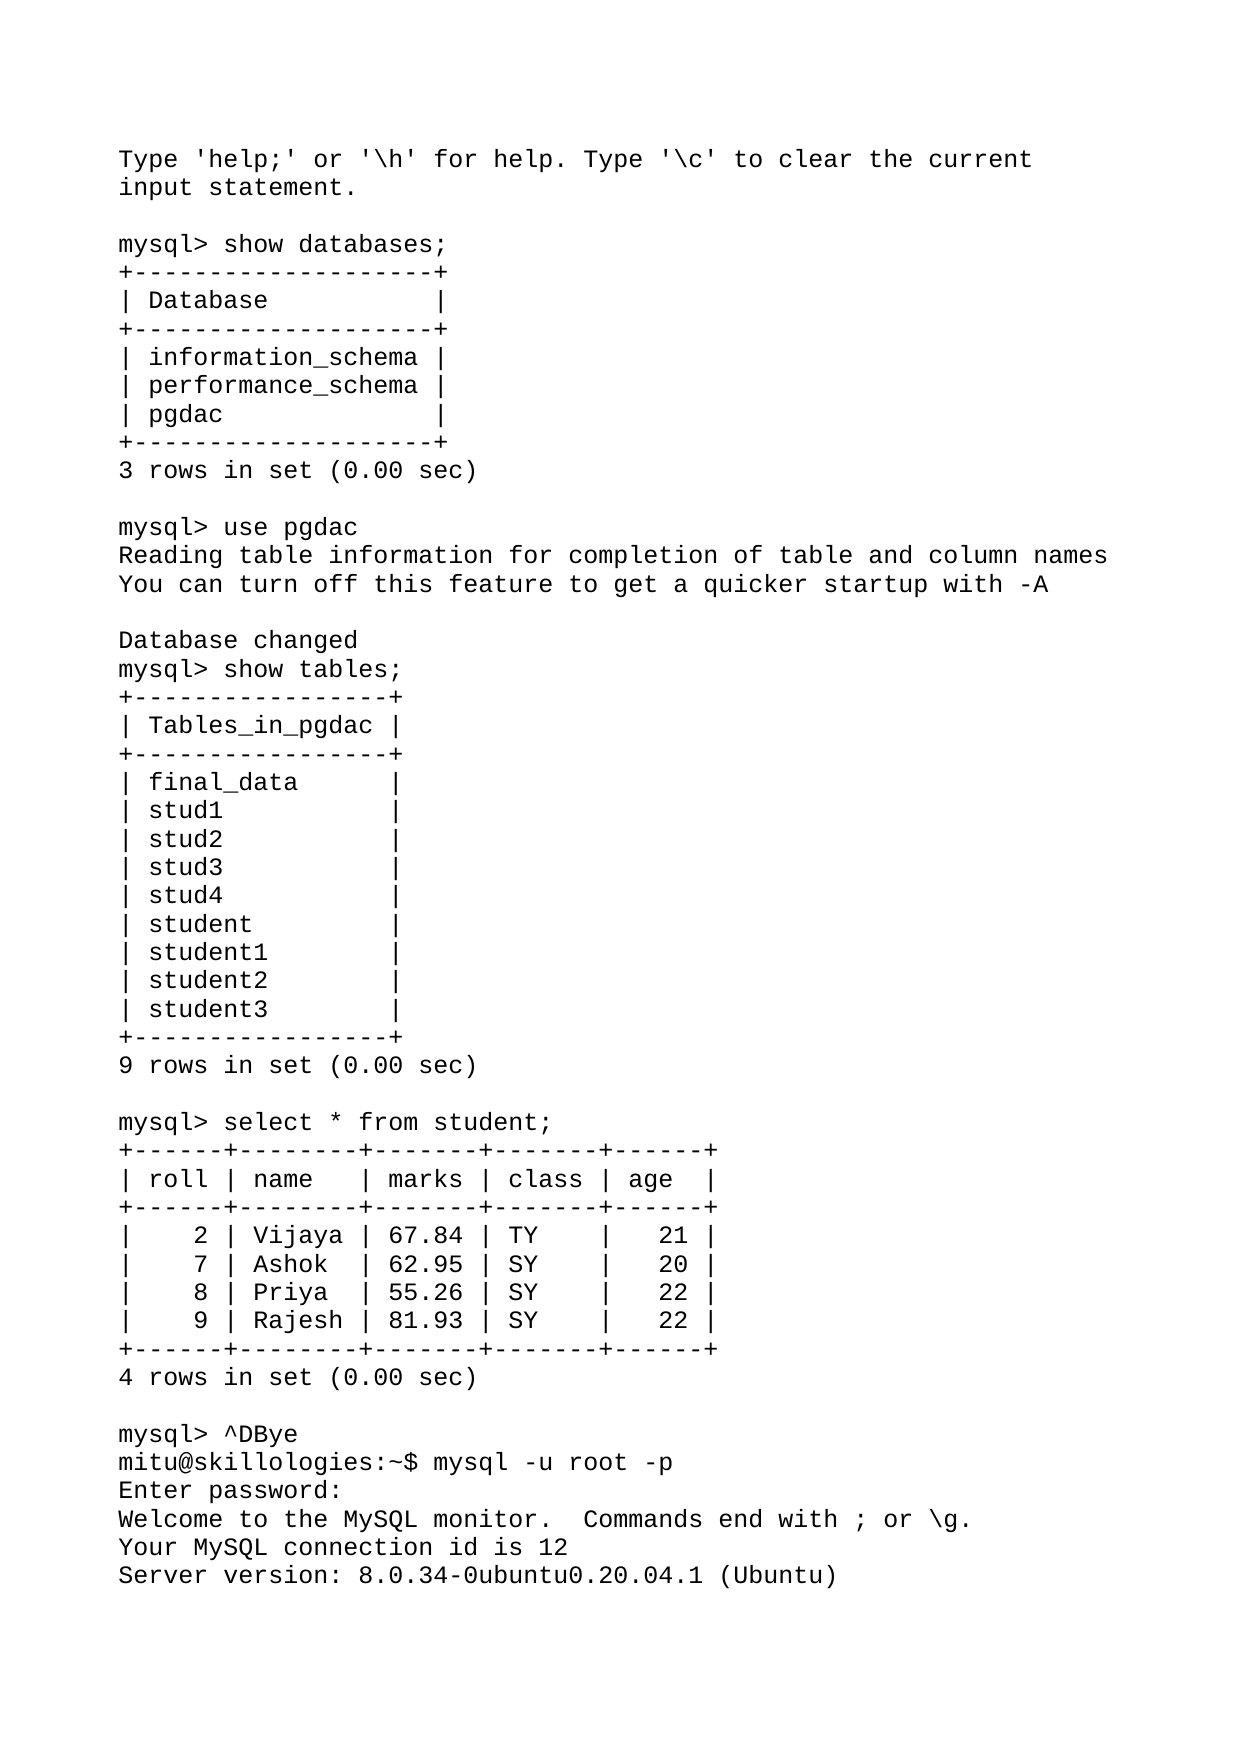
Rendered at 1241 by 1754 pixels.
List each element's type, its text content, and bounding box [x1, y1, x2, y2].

text | stud2 | [118, 826, 1122, 855]
text +------+--------+-------+-------+------+ [118, 1138, 1122, 1166]
text +--------------------+ [118, 260, 1122, 288]
text Type 'help;' or '\h' for help. Type '\c' to clear the current input statement. [118, 146, 1122, 203]
text +--------------------+ [118, 316, 1122, 345]
text Your MySQL connection id is 12 [118, 1535, 1122, 1563]
text 3 rows in set (0.00 sec) [118, 458, 1122, 486]
text Welcome to the MySQL monitor. Commands end with ; or \g. [118, 1506, 1122, 1535]
text +--------------------+ [118, 430, 1122, 458]
text mysql> show tables; [118, 656, 1122, 685]
text | pgdac | [118, 401, 1122, 430]
text | 2 | Vijaya | 67.84 | TY | 21 | [118, 1223, 1122, 1251]
text Server version: 8.0.34-0ubuntu0.20.04.1 (Ubuntu) [118, 1563, 1122, 1591]
text | roll | name | marks | class | age | [118, 1166, 1122, 1195]
text +------+--------+-------+-------+------+ [118, 1195, 1122, 1223]
text | student1 | [118, 940, 1122, 968]
text | 8 | Priya | 55.26 | SY | 22 | [118, 1280, 1122, 1308]
text | stud4 | [118, 883, 1122, 911]
text mysql> use pgdac [118, 515, 1122, 543]
text | information_schema | [118, 345, 1122, 373]
text +-----------------+ [118, 1025, 1122, 1053]
text mitu@skillologies:~$ mysql -u root -p [118, 1450, 1122, 1478]
text +-----------------+ [118, 741, 1122, 770]
text | stud1 | [118, 798, 1122, 826]
text | 7 | Ashok | 62.95 | SY | 20 | [118, 1251, 1122, 1280]
text +-----------------+ [118, 685, 1122, 713]
text 9 rows in set (0.00 sec) [118, 1053, 1122, 1081]
text | Database | [118, 288, 1122, 316]
text | student | [118, 911, 1122, 940]
text Enter password: [118, 1478, 1122, 1506]
text | final_data | [118, 770, 1122, 798]
text | stud3 | [118, 855, 1122, 883]
text mysql> ^DBye [118, 1421, 1122, 1450]
text Database changed [118, 628, 1122, 656]
text You can turn off this feature to get a quicker startup with -A [118, 571, 1122, 600]
text +------+--------+-------+-------+------+ [118, 1336, 1122, 1365]
text | Tables_in_pgdac | [118, 713, 1122, 741]
text | student3 | [118, 996, 1122, 1025]
text | student2 | [118, 968, 1122, 996]
text mysql> show databases; [118, 231, 1122, 260]
text | performance_schema | [118, 373, 1122, 401]
text | 9 | Rajesh | 81.93 | SY | 22 | [118, 1308, 1122, 1336]
text mysql> select * from student; [118, 1110, 1122, 1138]
text Reading table information for completion of table and column names [118, 543, 1122, 571]
text 4 rows in set (0.00 sec) [118, 1365, 1122, 1393]
